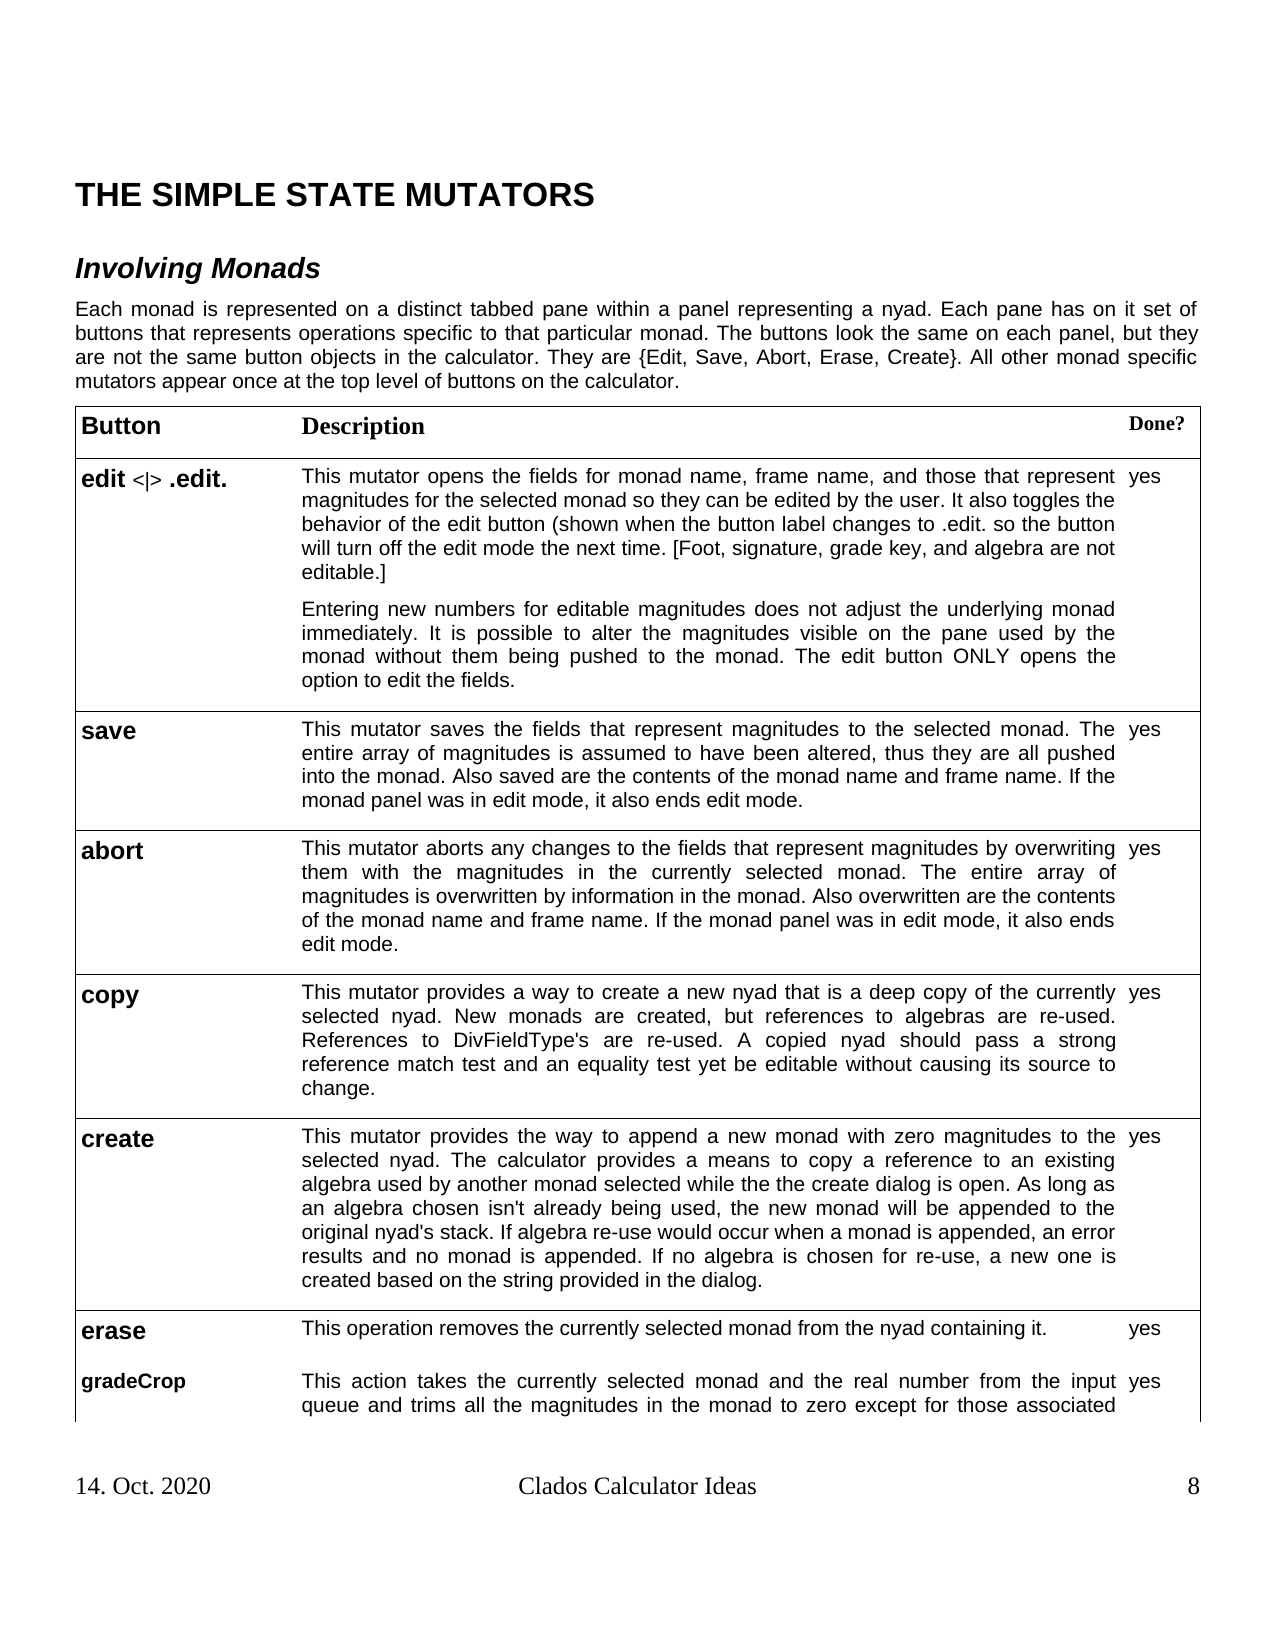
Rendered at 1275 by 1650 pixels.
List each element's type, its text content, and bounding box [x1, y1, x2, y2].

table_cell This action takes the currently selected monad and the real number from the input queue and trims all the magnitudes in the monad to zero except for those associated [296, 1363, 1123, 1422]
table_cell yes [1123, 831, 1200, 974]
table_header Button [76, 407, 296, 458]
table_cell This mutator provides a way to create a new nyad that is a deep copy of the currently selected nyad. New monads are created, but references to algebras are re-used. References to DivFieldType's are re-used. A copied nyad should pass a strong reference match test and an equality test yet be editable without causing its source to change. [296, 975, 1123, 1118]
table_cell save [76, 712, 296, 830]
table_header Description [296, 407, 1123, 458]
table_cell yes [1123, 1119, 1200, 1310]
table_cell abort [76, 831, 296, 974]
table_cell This mutator saves the fields that represent magnitudes to the selected monad. The entire array of magnitudes is assumed to have been altered, thus they are all pushed into the monad. Also saved are the contents of the monad name and frame name. If the monad panel was in edit mode, it also ends edit mode. [296, 712, 1123, 830]
table_cell copy [76, 975, 296, 1118]
table_cell yes [1123, 712, 1200, 830]
table_cell gradeCrop [76, 1363, 296, 1422]
table_cell yes [1123, 459, 1200, 711]
subtitle Involving Monads [75, 251, 1200, 285]
table_cell create [76, 1119, 296, 1310]
table_cell This mutator opens the fields for monad name, frame name, and those that represent magnitudes for the selected monad so they can be edited by the user. It also toggles the behavior of the edit button (shown when the button label changes to .edit. so the button will turn off the edit mode the next time. [Foot, signature, grade key, and algebra are not editable.] Entering new numbers for editable magnitudes does not adjust the underlying monad immediately. It is possible to alter the magnitudes visible on the pane used by the monad without them being pushed to the monad. The edit button ONLY opens the option to edit the fields. [296, 459, 1123, 711]
table_cell yes [1123, 975, 1200, 1118]
table_cell yes [1123, 1363, 1200, 1422]
table_cell yes [1123, 1311, 1200, 1363]
table_header Done? [1123, 407, 1200, 458]
table_cell This mutator aborts any changes to the fields that represent magnitudes by overwriting them with the magnitudes in the currently selected monad. The entire array of magnitudes is overwritten by information in the monad. Also overwritten are the contents of the monad name and frame name. If the monad panel was in edit mode, it also ends edit mode. [296, 831, 1123, 974]
table_cell edit <|> .edit. [76, 459, 296, 711]
table_cell This operation removes the currently selected monad from the nyad containing it. [296, 1311, 1123, 1363]
table_cell erase [76, 1311, 296, 1363]
text Each monad is represented on a distinct tabbed pane within a panel representing a nyad. Each pane has on it set of buttons that represents operations specific to that particular monad. The buttons look the same on each panel, but they are not the same button objects in the calculator. They are {Edit, Save, Abort, Erase, Create}. All other monad specific mutators appear once at the top level of buttons on the calculator. [75, 297, 1200, 393]
subtitle THE SIMPLE STATE MUTATORS [75, 175, 1200, 214]
table_cell This mutator provides the way to append a new monad with zero magnitudes to the selected nyad. The calculator provides a means to copy a reference to an existing algebra used by another monad selected while the the create dialog is open. As long as an algebra chosen isn't already being used, the new monad will be appended to the original nyad's stack. If algebra re-use would occur when a monad is appended, an error results and no monad is appended. If no algebra is chosen for re-use, a new one is created based on the string provided in the dialog. [296, 1119, 1123, 1310]
